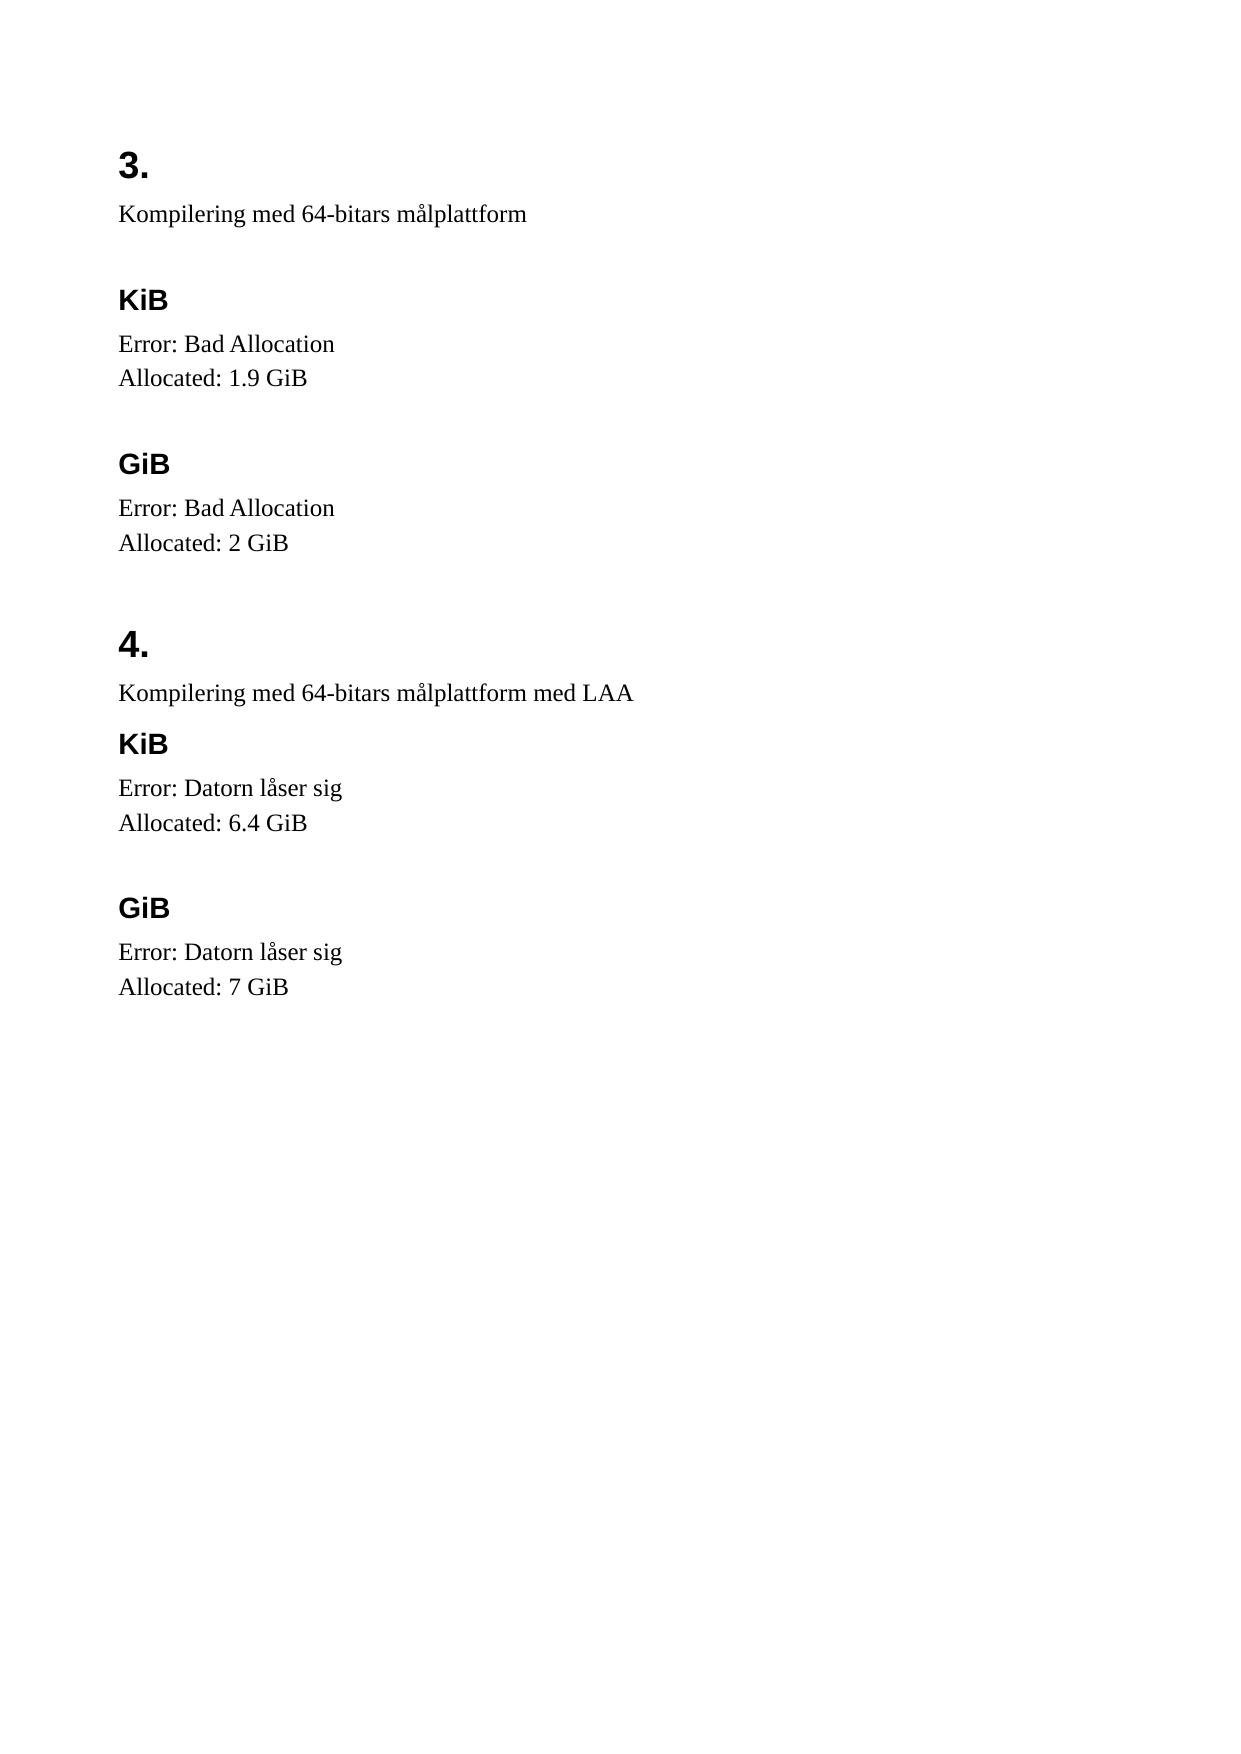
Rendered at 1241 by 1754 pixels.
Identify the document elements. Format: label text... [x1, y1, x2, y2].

text Kompilering med 64-bitars målplattform med LAA [118, 678, 1122, 707]
subtitle 4. [118, 622, 1122, 665]
text Error: Datorn låser sig [118, 773, 1122, 802]
subtitle GiB [118, 891, 1122, 925]
subtitle KiB [118, 727, 1122, 761]
text Kompilering med 64-bitars målplattform [118, 199, 1122, 228]
text Error: Datorn låser sig [118, 937, 1122, 966]
text Allocated: 2 GiB [118, 528, 1122, 557]
subtitle KiB [118, 283, 1122, 317]
subtitle GiB [118, 447, 1122, 481]
text Allocated: 7 GiB [118, 972, 1122, 1001]
text Allocated: 6.4 GiB [118, 808, 1122, 836]
subtitle 3. [118, 143, 1122, 187]
text Error: Bad Allocation [118, 493, 1122, 522]
text Error: Bad Allocation [118, 329, 1122, 358]
text Allocated: 1.9 GiB [118, 363, 1122, 392]
